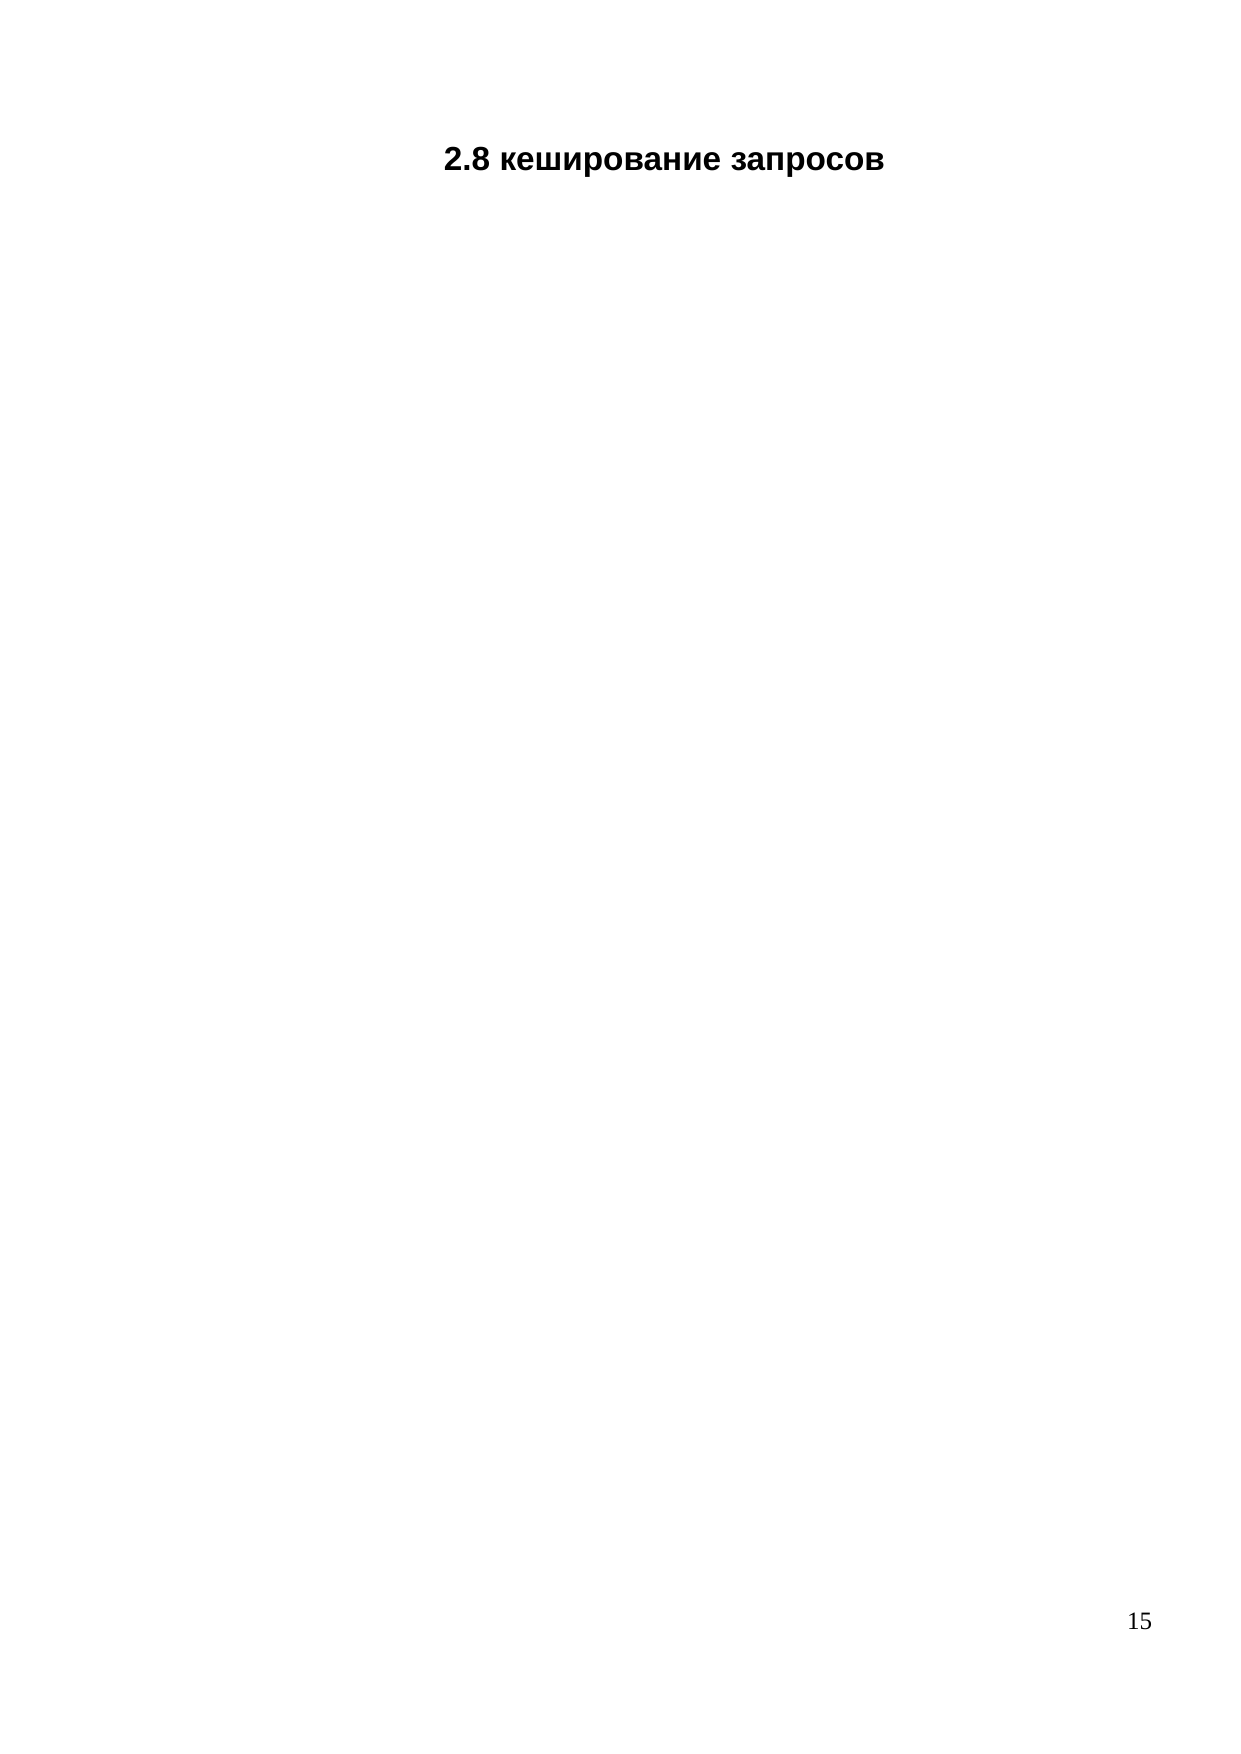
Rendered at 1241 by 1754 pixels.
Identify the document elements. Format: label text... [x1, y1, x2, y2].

subtitle 2.8 кеширование запросов [177, 139, 1152, 177]
